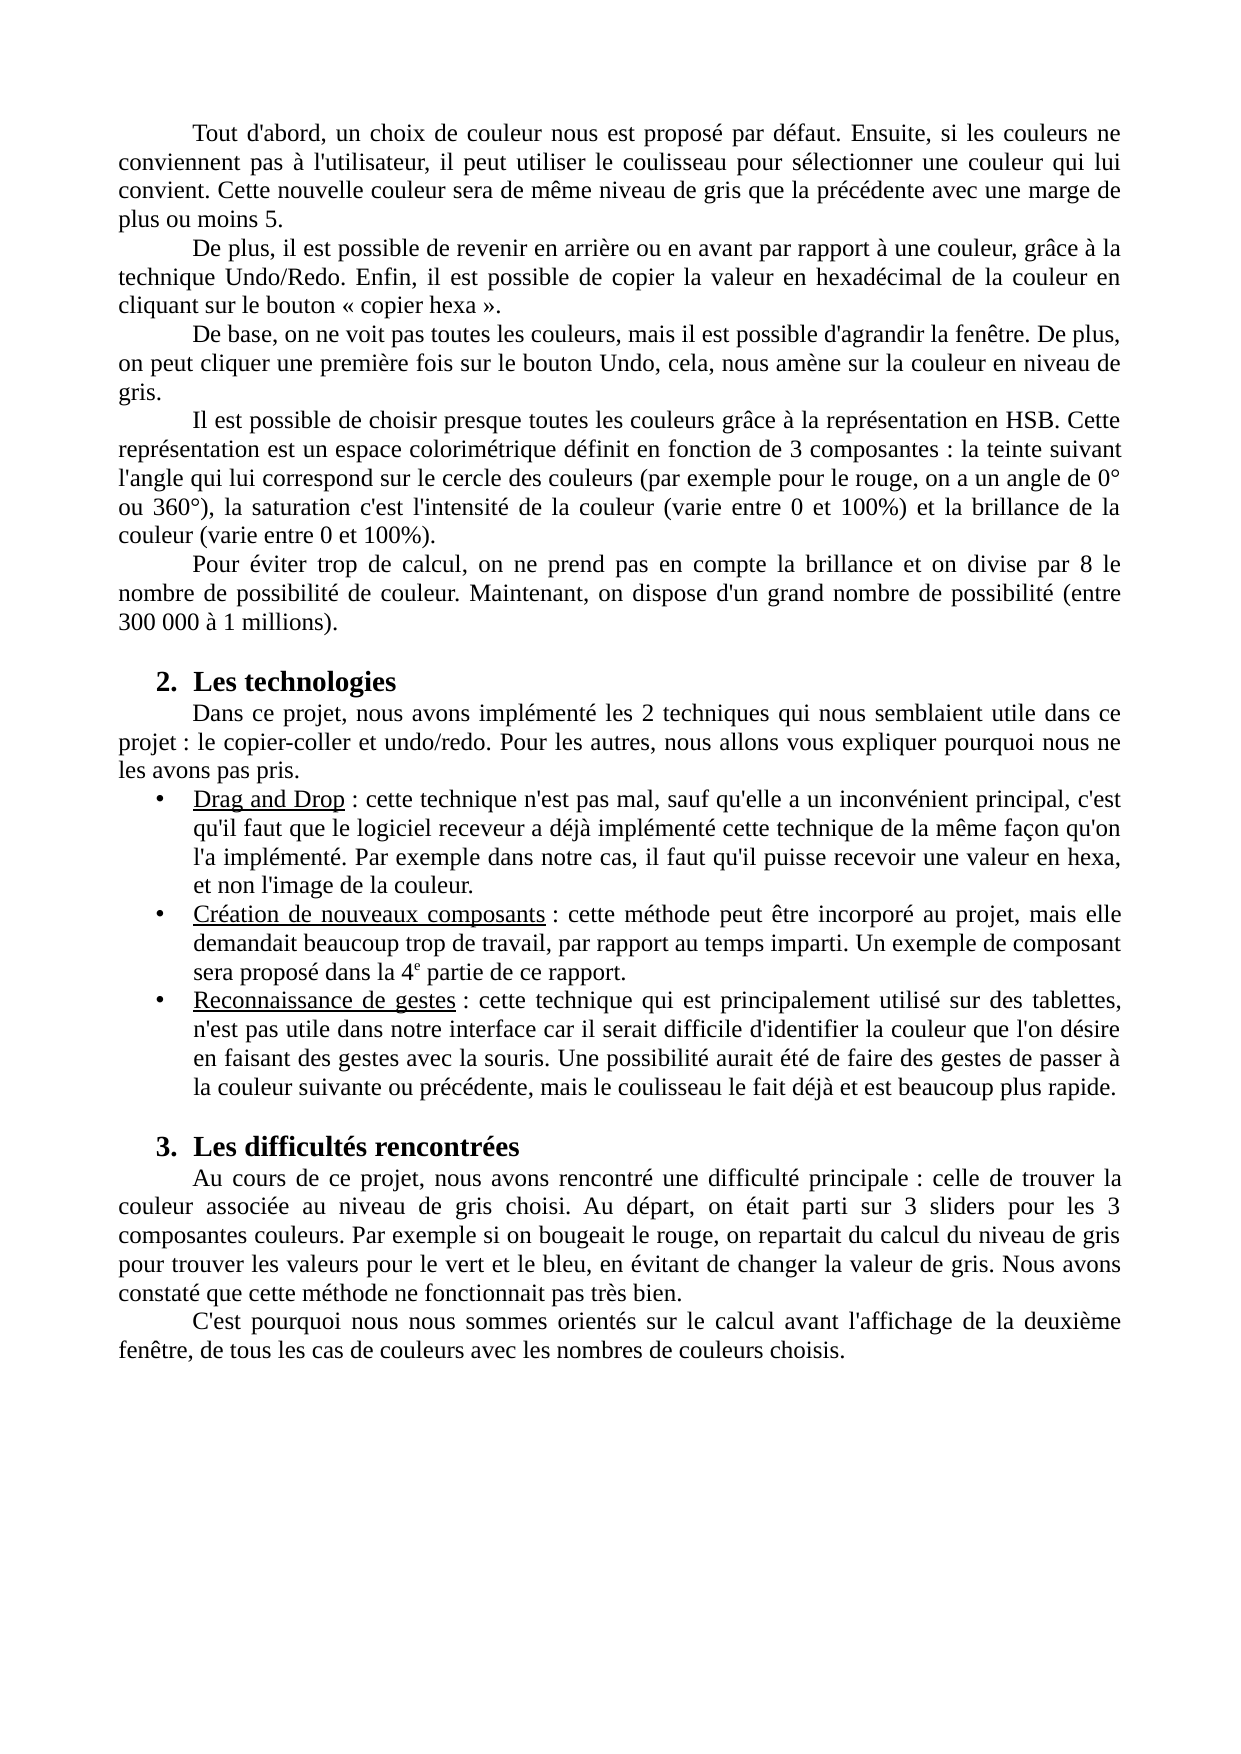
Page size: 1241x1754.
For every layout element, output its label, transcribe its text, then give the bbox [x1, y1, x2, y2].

text Au cours de ce projet, nous avons rencontré une difficulté principale : celle de trouver la couleur associée au niveau de gris choisi. Au départ, on était parti sur 3 sliders pour les 3 composantes couleurs. Par exemple si on bougeait le rouge, on repartait du calcul du niveau de gris pour trouver les valeurs pour le vert et le bleu, en évitant de changer la valeur de gris. Nous avons constaté que cette méthode ne fonctionnait pas très bien. [118, 1163, 1122, 1306]
list Les technologies [156, 664, 1122, 698]
list Création de nouveaux composants : cette méthode peut être incorporé au projet, mais elle demandait beaucoup trop de travail, par rapport au temps imparti. Un exemple de composant sera proposé dans la 4e partie de ce rapport. [156, 899, 1122, 985]
text De plus, il est possible de revenir en arrière ou en avant par rapport à une couleur, grâce à la technique Undo/Redo. Enfin, il est possible de copier la valeur en hexadécimal de la couleur en cliquant sur le bouton « copier hexa ». [118, 233, 1122, 319]
text C'est pourquoi nous nous sommes orientés sur le calcul avant l'affichage de la deuxième fenêtre, de tous les cas de couleurs avec les nombres de couleurs choisis. [118, 1306, 1122, 1364]
list Reconnaissance de gestes : cette technique qui est principalement utilisé sur des tablettes, n'est pas utile dans notre interface car il serait difficile d'identifier la couleur que l'on désire en faisant des gestes avec la souris. Une possibilité aurait été de faire des gestes de passer à la couleur suivante ou précédente, mais le coulisseau le fait déjà et est beaucoup plus rapide. [156, 985, 1122, 1100]
text Dans ce projet, nous avons implémenté les 2 techniques qui nous semblaient utile dans ce projet : le copier-coller et undo/redo. Pour les autres, nous allons vous expliquer pourquoi nous ne les avons pas pris. [118, 698, 1122, 784]
text Pour éviter trop de calcul, on ne prend pas en compte la brillance et on divise par 8 le nombre de possibilité de couleur. Maintenant, on dispose d'un grand nombre de possibilité (entre 300 000 à 1 millions). [118, 549, 1122, 636]
text De base, on ne voit pas toutes les couleurs, mais il est possible d'agrandir la fenêtre. De plus, on peut cliquer une première fois sur le bouton Undo, cela, nous amène sur la couleur en niveau de gris. [118, 319, 1122, 406]
text Il est possible de choisir presque toutes les couleurs grâce à la représentation en HSB. Cette représentation est un espace colorimétrique définit en fonction de 3 composantes : la teinte suivant l'angle qui lui correspond sur le cercle des couleurs (par exemple pour le rouge, on a un angle de 0° ou 360°), la saturation c'est l'intensité de la couleur (varie entre 0 et 100%) et la brillance de la couleur (varie entre 0 et 100%). [118, 406, 1122, 549]
list Drag and Drop : cette technique n'est pas mal, sauf qu'elle a un inconvénient principal, c'est qu'il faut que le logiciel receveur a déjà implémenté cette technique de la même façon qu'on l'a implémenté. Par exemple dans notre cas, il faut qu'il puisse recevoir une valeur en hexa, et non l'image de la couleur. [156, 784, 1122, 899]
list Les difficultés rencontrées [156, 1129, 1122, 1163]
text Tout d'abord, un choix de couleur nous est proposé par défaut. Ensuite, si les couleurs ne conviennent pas à l'utilisateur, il peut utiliser le coulisseau pour sélectionner une couleur qui lui convient. Cette nouvelle couleur sera de même niveau de gris que la précédente avec une marge de plus ou moins 5. [118, 118, 1122, 233]
